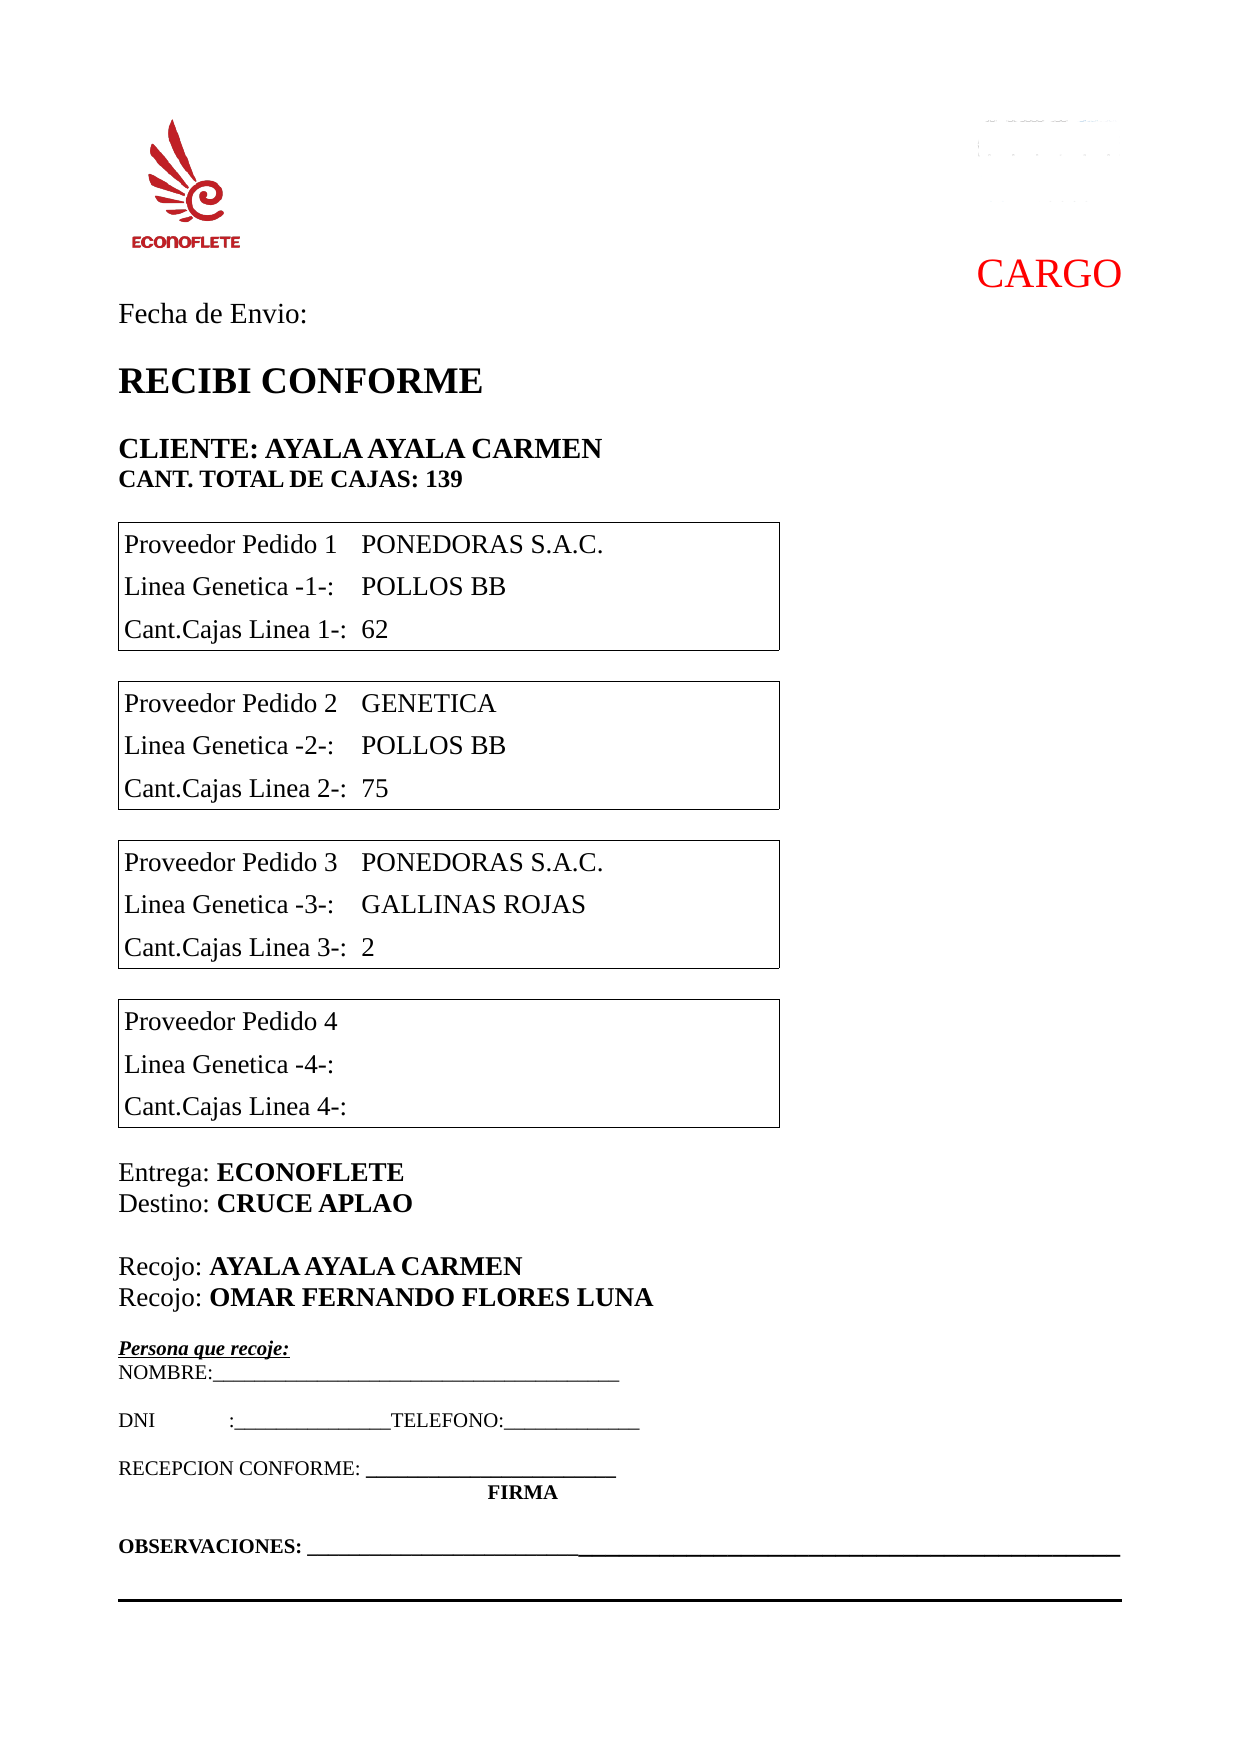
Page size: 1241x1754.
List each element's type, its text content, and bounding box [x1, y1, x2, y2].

table_cell Cant.Cajas Linea 2-: [119, 766, 356, 809]
table_cell Linea Genetica -1-: [119, 565, 356, 607]
table_cell [356, 651, 779, 681]
table_cell [118, 969, 356, 999]
text RECEPCION CONFORME: ________________________ [118, 1456, 1122, 1480]
table_cell Linea Genetica -3-: [119, 883, 356, 926]
text OBSERVACIONES: __________________________________________________________________ [118, 1528, 1122, 1559]
table_cell POLLOS BB [356, 724, 779, 766]
text CLIENTE: AYALA AYALA CARMEN [118, 431, 1122, 464]
text CARGO [118, 224, 1122, 297]
text FIRMA [118, 1480, 1122, 1504]
text Destino: CRUCE APLAO [118, 1187, 1122, 1218]
text CANT. TOTAL DE CAJAS: 139 [118, 464, 1122, 493]
table_cell [356, 1000, 779, 1042]
table_cell [356, 1085, 779, 1127]
table_cell [118, 651, 356, 681]
text Recojo: OMAR FERNANDO FLORES LUNA [118, 1281, 1122, 1312]
table_header PONEDORAS S.A.C. [356, 523, 779, 564]
table_cell [356, 969, 779, 999]
table_cell Cant.Cajas Linea 3-: [119, 926, 356, 968]
table_cell Proveedor Pedido 2 [119, 682, 356, 724]
table_cell GENETICA [356, 682, 779, 724]
table_cell Proveedor Pedido 4 [119, 1000, 356, 1042]
table_cell 2 [356, 926, 779, 968]
table_cell POLLOS BB [356, 565, 779, 607]
table_cell 62 [356, 607, 779, 650]
table_cell [356, 810, 779, 840]
text Persona que recoje: [118, 1336, 1122, 1360]
table_cell GALLINAS ROJAS [356, 883, 779, 926]
table_cell Cant.Cajas Linea 1-: [119, 607, 356, 650]
table_cell 75 [356, 766, 779, 809]
table_cell Linea Genetica -2-: [119, 724, 356, 766]
table_cell PONEDORAS S.A.C. [356, 841, 779, 883]
picture [118, 118, 254, 249]
table_cell Linea Genetica -4-: [119, 1042, 356, 1085]
text DNI :_______________TELEFONO:_____________ [118, 1408, 1122, 1432]
text Recojo: AYALA AYALA CARMEN [118, 1249, 1122, 1281]
table_cell [356, 1042, 779, 1085]
text NOMBRE:_______________________________________ [118, 1360, 1122, 1384]
table_cell Proveedor Pedido 3 [119, 841, 356, 883]
table_header Proveedor Pedido 1 [119, 523, 356, 564]
text RECIBI CONFORME [118, 359, 1122, 402]
table_cell Cant.Cajas Linea 4-: [119, 1085, 356, 1127]
text Fecha de Envio: [118, 297, 1122, 330]
table_cell [118, 810, 356, 840]
text Entrega: ECONOFLETE [118, 1156, 1122, 1187]
